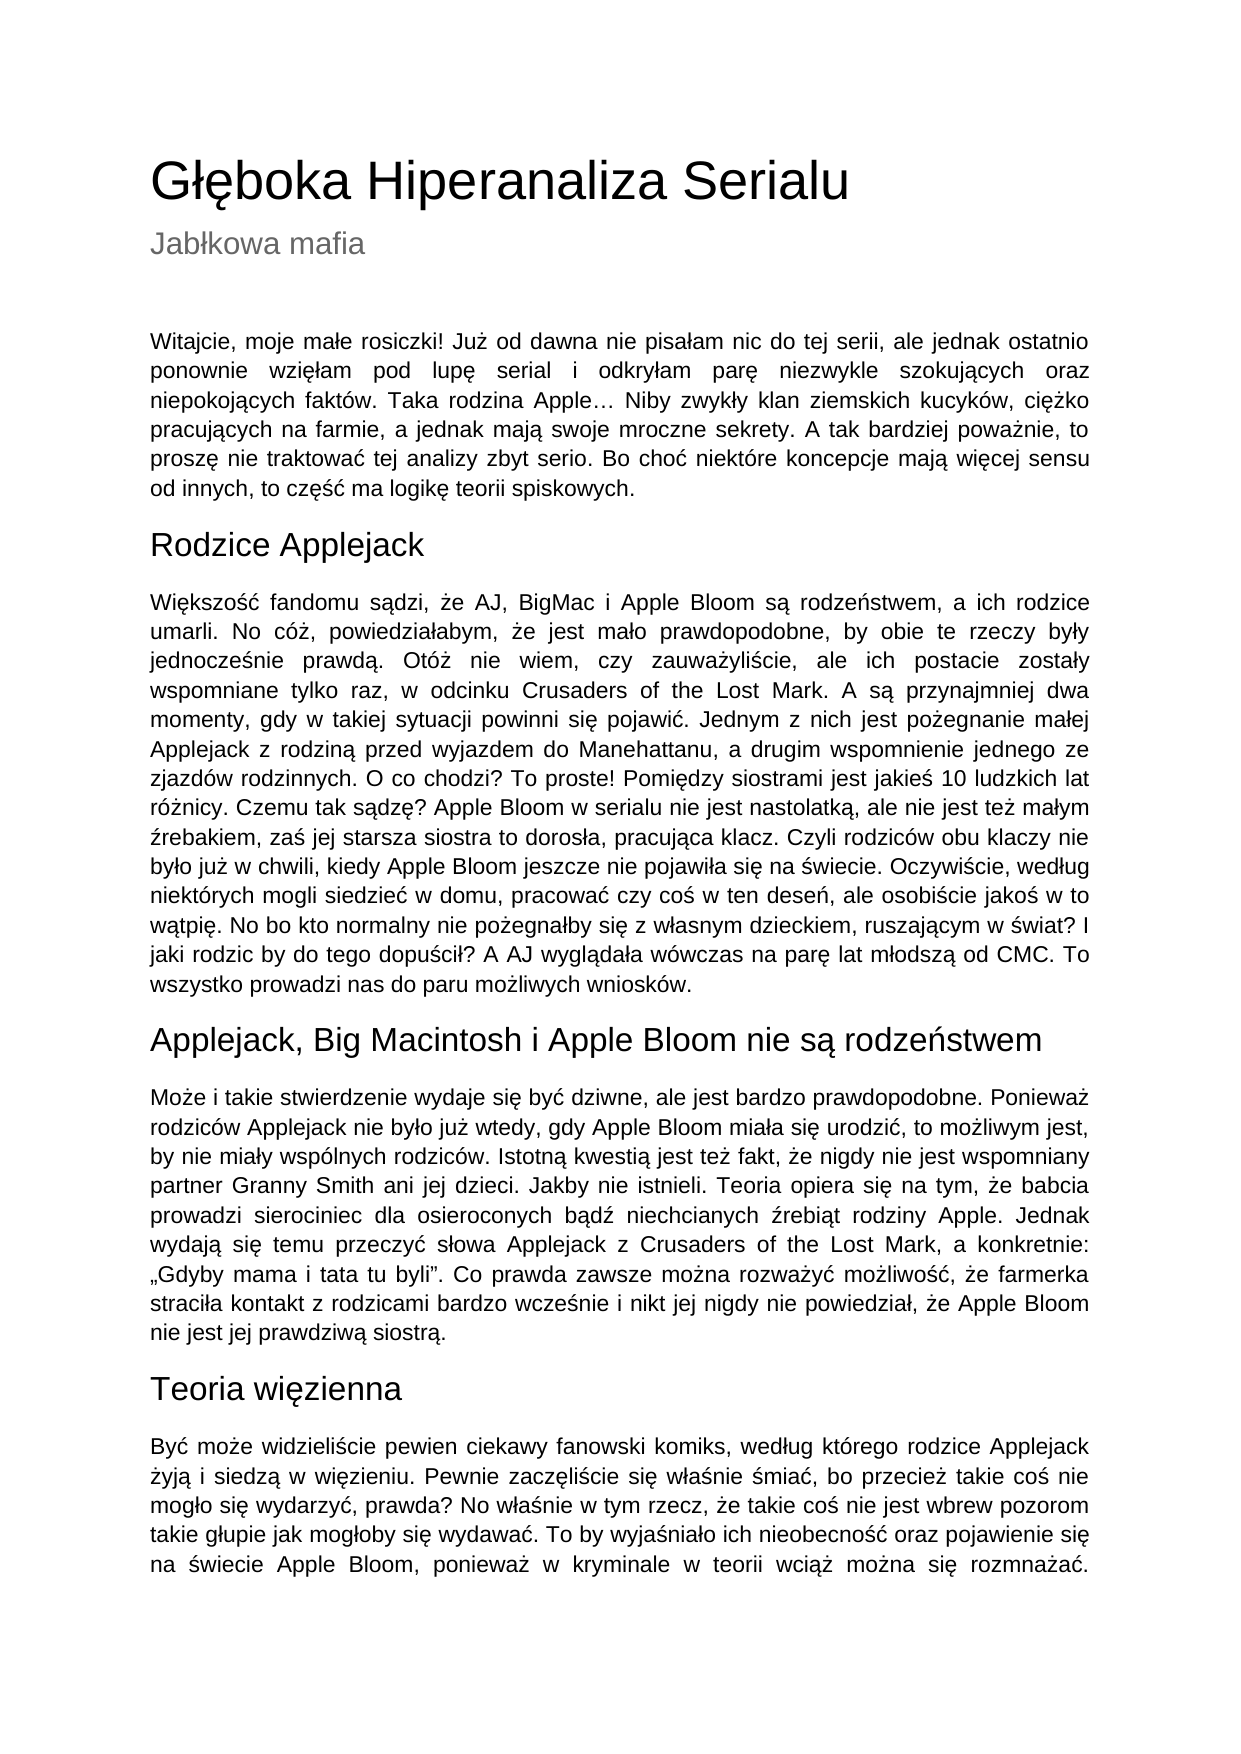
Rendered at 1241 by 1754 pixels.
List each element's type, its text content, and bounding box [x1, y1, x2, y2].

text Większość fandomu sądzi, że AJ, BigMac i Apple Bloom są rodzeństwem, a ich rodzice umarli. No cóż, powiedziałabym, że jest mało prawdopodobne, by obie te rzeczy były jednocześnie prawdą. Otóż nie wiem, czy zauważyliście, ale ich postacie zostały wspomniane tylko raz, w odcinku Crusaders of the Lost Mark. A są przynajmniej dwa momenty, gdy w takiej sytuacji powinni się pojawić. Jednym z nich jest pożegnanie małej Applejack z rodziną przed wyjazdem do Manehattanu, a drugim wspomnienie jednego ze zjazdów rodzinnych. O co chodzi? To proste! Pomiędzy siostrami jest jakieś 10 ludzkich lat różnicy. Czemu tak sądzę? Apple Bloom w serialu nie jest nastolatką, ale nie jest też małym źrebakiem, zaś jej starsza siostra to dorosła, pracująca klacz. Czyli rodziców obu klaczy nie było już w chwili, kiedy Apple Bloom jeszcze nie pojawiła się na świecie. Oczywiście, według niektórych mogli siedzieć w domu, pracować czy coś w ten deseń, ale osobiście jakoś w to wątpię. No bo kto normalny nie pożegnałby się z własnym dzieckiem, ruszającym w świat? I jaki rodzic by do tego dopuścił? A AJ wyglądała wówczas na parę lat młodszą od CMC. To wszystko prowadzi nas do paru możliwych wniosków. [150, 589, 1091, 997]
text Być może widzieliście pewien ciekawy fanowski komiks, według którego rodzice Applejack żyją i siedzą w więzieniu. Pewnie zaczęliście się właśnie śmiać, bo przecież takie coś nie mogło się wydarzyć, prawda? No właśnie w tym rzecz, że takie coś nie jest wbrew pozorom takie głupie jak mogłoby się wydawać. To by wyjaśniało ich nieobecność oraz pojawienie się na świecie Apple Bloom, ponieważ w kryminale w teorii wciąż można się rozmnażać. [150, 1434, 1091, 1577]
subtitle Jabłkowa mafia [150, 226, 1091, 261]
subtitle Rodzice Applejack [150, 526, 1091, 563]
title Głęboka Hiperanaliza Serialu [150, 150, 1091, 211]
text Może i takie stwierdzenie wydaje się być dziwne, ale jest bardzo prawdopodobne. Ponieważ rodziców Applejack nie było już wtedy, gdy Apple Bloom miała się urodzić, to możliwym jest, by nie miały wspólnych rodziców. Istotną kwestią jest też fakt, że nigdy nie jest wspomniany partner Granny Smith ani jej dzieci. Jakby nie istnieli. Teoria opiera się na tym, że babcia prowadzi sierociniec dla osieroconych bądź niechcianych źrebiąt rodziny Apple. Jednak wydają się temu przeczyć słowa Applejack z Crusaders of the Lost Mark, a konkretnie: „Gdyby mama i tata tu byli”. Co prawda zawsze można rozważyć możliwość, że farmerka straciła kontakt z rodzicami bardzo wcześnie i nikt jej nigdy nie powiedział, że Apple Bloom nie jest jej prawdziwą siostrą. [150, 1085, 1091, 1346]
subtitle Teoria więzienna [150, 1370, 1091, 1408]
text Witajcie, moje małe rosiczki! Już od dawna nie pisałam nic do tej serii, ale jednak ostatnio ponownie wzięłam pod lupę serial i odkryłam parę niezwykle szokujących oraz niepokojących faktów. Taka rodzina Apple… Niby zwykły klan ziemskich kucyków, ciężko pracujących na farmie, a jednak mają swoje mroczne sekrety. A tak bardziej poważnie, to proszę nie traktować tej analizy zbyt serio. Bo choć niektóre koncepcje mają więcej sensu od innych, to część ma logikę teorii spiskowych. [150, 329, 1091, 501]
subtitle Applejack, Big Macintosh i Apple Bloom nie są rodzeństwem [150, 1021, 1091, 1059]
